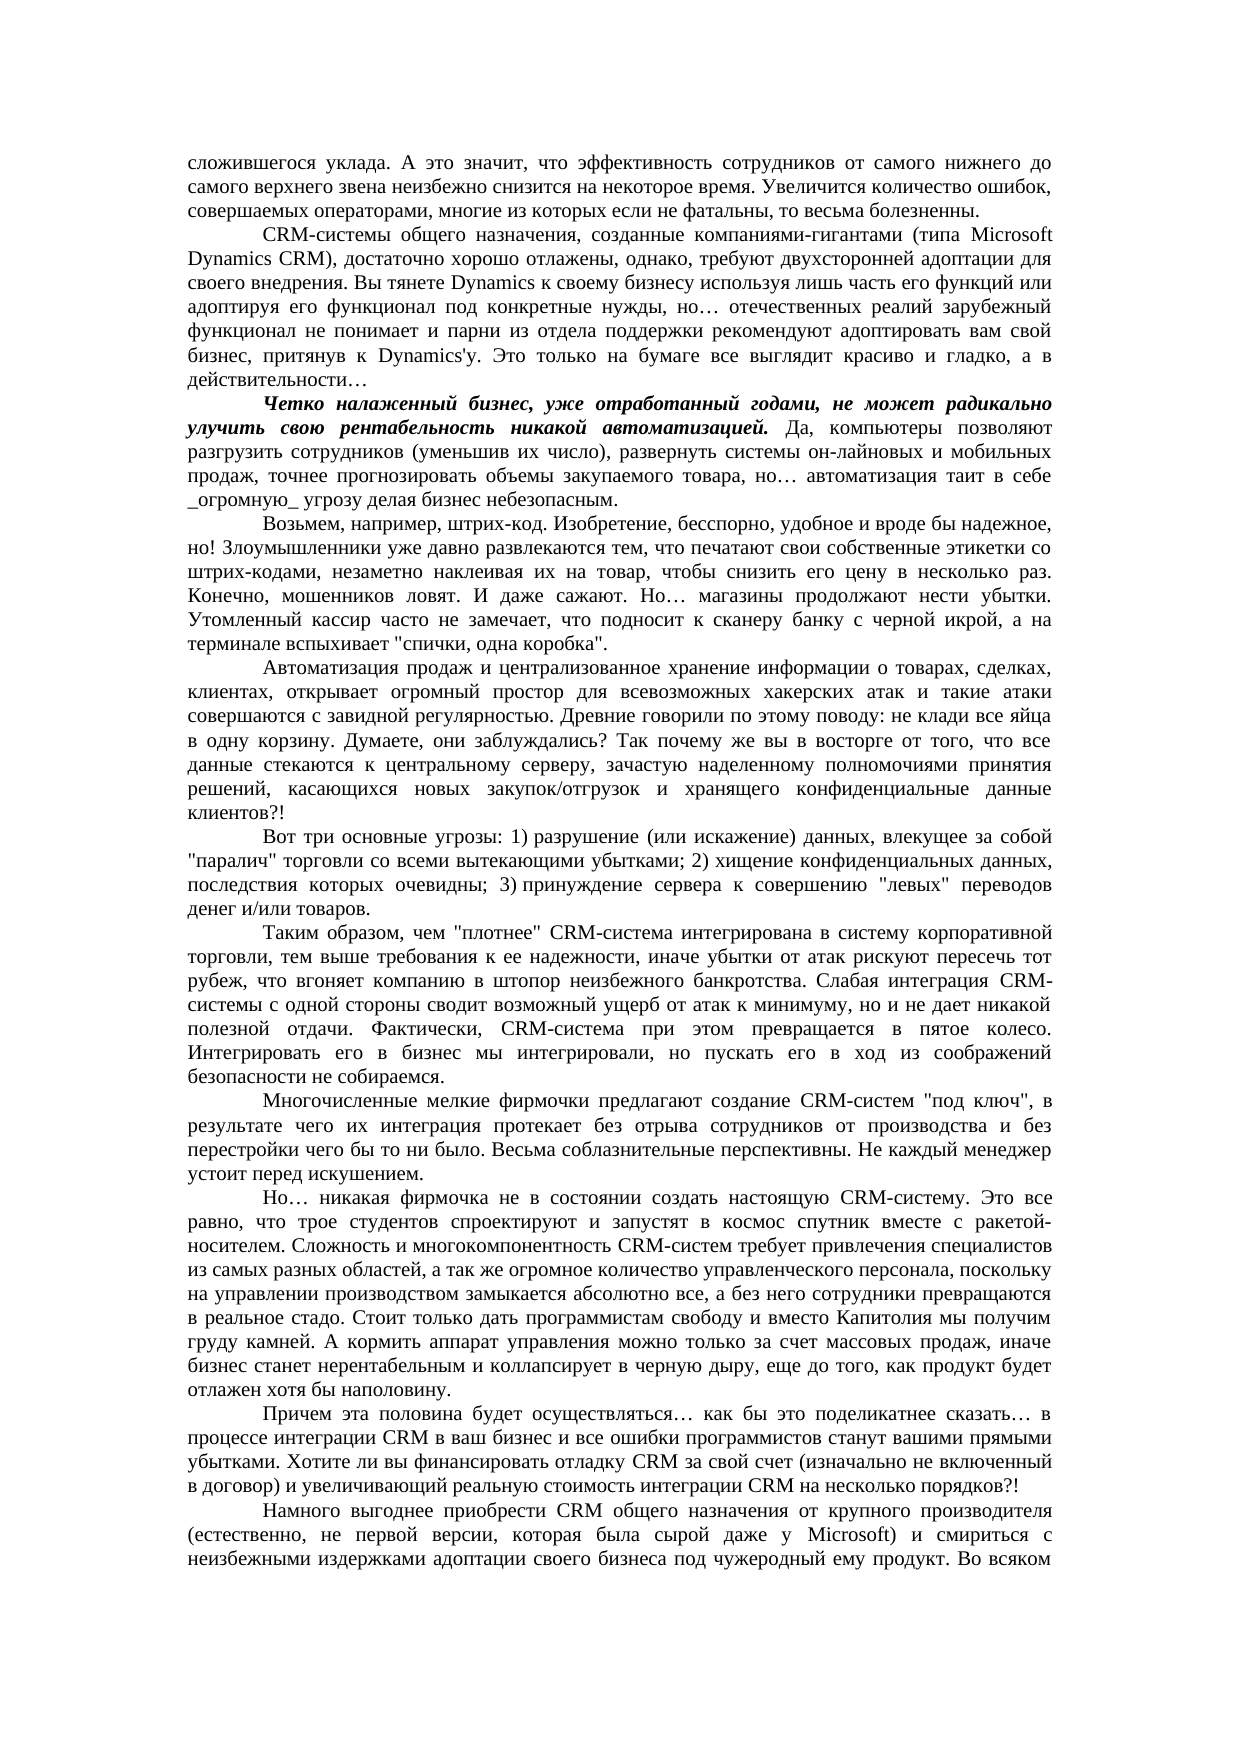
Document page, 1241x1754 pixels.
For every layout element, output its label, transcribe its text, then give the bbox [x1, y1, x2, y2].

text Вот три основные угрозы: 1) разрушение (или искажение) данных, влекущее за собой "паралич" торговли со всеми вытекающими убытками; 2) хищение конфиденциальных данных, последствия которых очевидны; 3) принуждение сервера к совершению "левых" переводов денег и/или товаров. [187, 824, 1053, 920]
text Четко налаженный бизнес, уже отработанный годами, не может радикально улучить свою рентабельность никакой автоматизацией. Да, компьютеры позволяют разгрузить сотрудников (уменьшив их число), развернуть системы он-лайновых и мобильных продаж, точнее прогнозировать объемы закупаемого товара, но… автоматизация таит в себе _огромную_ угрозу делая бизнес небезопасным. [187, 391, 1053, 511]
text Автоматизация продаж и централизованное хранение информации о товарах, сделках, клиентах, открывает огромный простор для всевозможных хакерских атак и такие атаки совершаются с завидной регулярностью. Древние говорили по этому поводу: не клади все яйца в одну корзину. Думаете, они заблуждались? Так почему же вы в восторге от того, что все данные стекаются к центральному серверу, зачастую наделенному полномочиями принятия решений, касающихся новых закупок/отгрузок и хранящего конфиденциальные данные клиентов?! [187, 655, 1053, 824]
text CRM-системы общего назначения, созданные компаниями-гигантами (типа Microsoft Dynamics CRM), достаточно хорошо отлажены, однако, требуют двухсторонней адоптации для своего внедрения. Вы тянете Dynamics к своему бизнесу используя лишь часть его функций или адоптируя его функционал под конкретные нужды, но… отечественных реалий зарубежный функционал не понимает и парни из отдела поддержки рекомендуют адоптировать вам свой бизнес, притянув к Dynamics'у. Это только на бумаге все выглядит красиво и гладко, а в действительности… [187, 222, 1053, 391]
text Возьмем, например, штрих-код. Изобретение, бесспорно, удобное и вроде бы надежное, но! Злоумышленники уже давно развлекаются тем, что печатают свои собственные этикетки со штрих-кодами, незаметно наклеивая их на товар, чтобы снизить его цену в несколько раз. Конечно, мошенников ловят. И даже сажают. Но… магазины продолжают нести убытки. Утомленный кассир часто не замечает, что подносит к сканеру банку с черной икрой, а на терминале вспыхивает "спички, одна коробка". [187, 511, 1053, 655]
text Таким образом, чем "плотнее" CRM-система интегрирована в систему корпоративной торговли, тем выше требования к ее надежности, иначе убытки от атак рискуют пересечь тот рубеж, что вгоняет компанию в штопор неизбежного банкротства. Слабая интеграция CRM-системы с одной стороны сводит возможный ущерб от атак к минимуму, но и не дает никакой полезной отдачи. Фактически, CRM-система при этом превращается в пятое колесо. Интегрировать его в бизнес мы интегрировали, но пускать его в ход из соображений безопасности не собираемся. [187, 920, 1053, 1088]
text Причем эта половина будет осуществляться… как бы это поделикатнее сказать… в процессе интеграции CRM в ваш бизнес и все ошибки программистов станут вашими прямыми убытками. Хотите ли вы финансировать отладку CRM за свой счет (изначально не включенный в договор) и увеличивающий реальную стоимость интеграции CRM на несколько порядков?! [187, 1401, 1053, 1497]
text сложившегося уклада. А это значит, что эффективность сотрудников от самого нижнего до самого верхнего звена неизбежно снизится на некоторое время. Увеличится количество ошибок, совершаемых операторами, многие из которых если не фатальны, то весьма болезненны. [187, 150, 1053, 222]
text Многочисленные мелкие фирмочки предлагают создание CRM-систем "под ключ", в результате чего их интеграция протекает без отрыва сотрудников от производства и без перестройки чего бы то ни было. Весьма соблазнительные перспективны. Не каждый менеджер устоит перед искушением. [187, 1088, 1053, 1185]
text Но… никакая фирмочка не в состоянии создать настоящую CRM-систему. Это все равно, что трое студентов спроектируют и запустят в космос спутник вместе с ракетой-носителем. Сложность и многокомпонентность CRM-систем требует привлечения специалистов из самых разных областей, а так же огромное количество управленческого персонала, поскольку на управлении производством замыкается абсолютно все, а без него сотрудники превращаются в реальное стадо. Стоит только дать программистам свободу и вместо Капитолия мы получим груду камней. А кормить аппарат управления можно только за счет массовых продаж, иначе бизнес станет нерентабельным и коллапсирует в черную дыру, еще до того, как продукт будет отлажен хотя бы наполовину. [187, 1185, 1053, 1401]
text Намного выгоднее приобрести CRM общего назначения от крупного производителя (естественно, не первой версии, которая была сырой даже у Microsoft) и смириться с неизбежными издержками адоптации своего бизнеса под чужеродный ему продукт. Во всяком [187, 1497, 1053, 1570]
